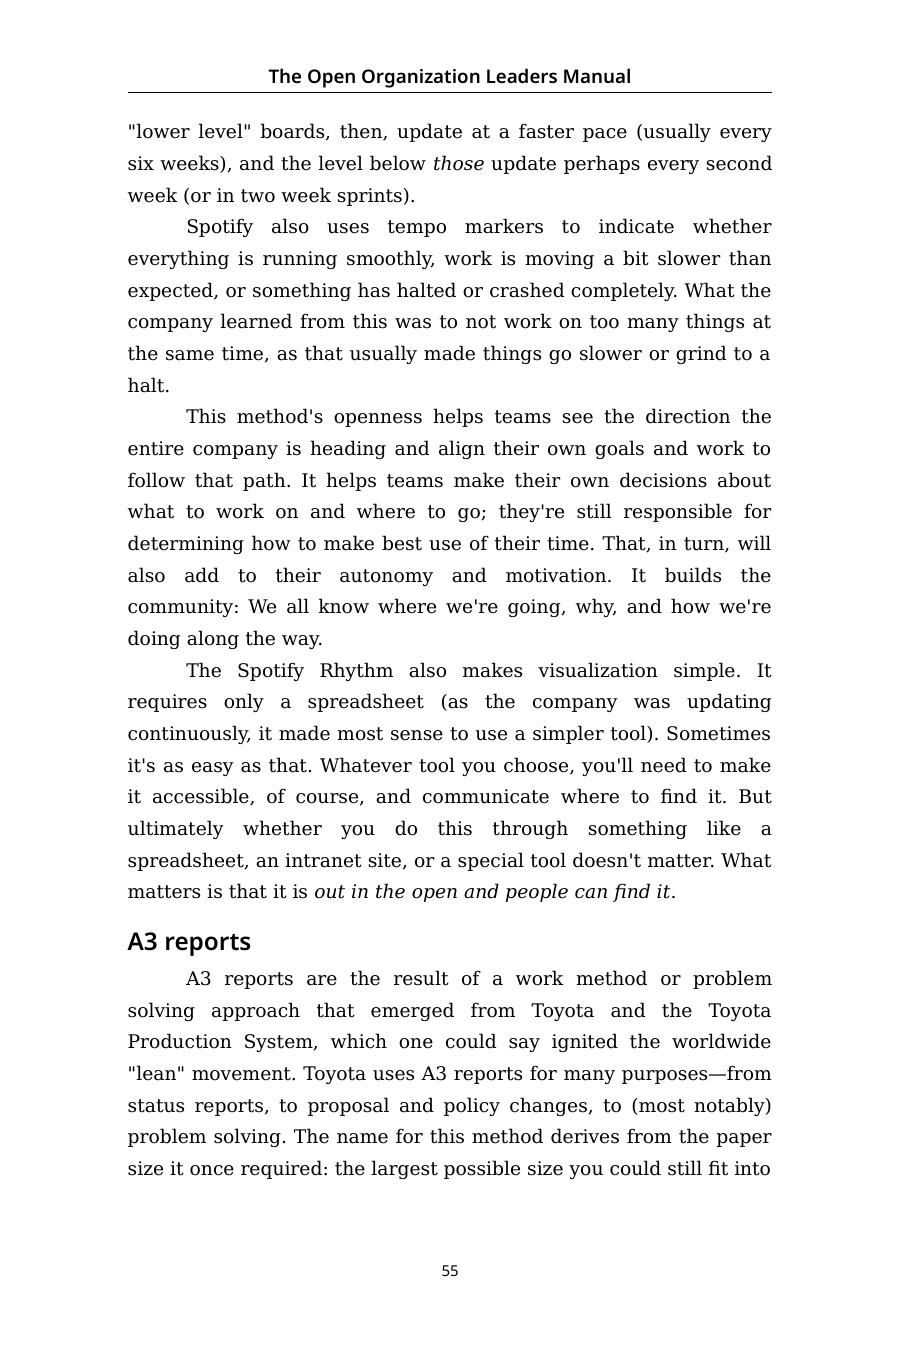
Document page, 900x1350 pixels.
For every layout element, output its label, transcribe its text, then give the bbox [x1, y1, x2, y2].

subtitle A3 reports [127, 928, 772, 956]
text The Spotify Rhythm also makes visualization simple. It requires only a spreadsheet (as the company was updating continuously, it made most sense to use a simpler tool). Sometimes it's as easy as that. Whatever tool you choose, you'll need to make it accessible, of course, and communicate where to find it. But ultimately whether you do this through something like a spreadsheet, an intranet site, or a special tool doesn't matter. What matters is that it is out in the open and people can find it. [127, 660, 772, 903]
text A3 reports are the result of a work method or problem solving approach that emerged from Toyota and the Toyota Production System, which one could say ignited the worldwide "lean" movement. Toyota uses A3 reports for many purposes—from status reports, to proposal and policy changes, to (most notably) problem solving. The name for this method derives from the paper size it once required: the largest possible size you could still fit into [127, 968, 772, 1180]
text This method's openness helps teams see the direction the entire company is heading and align their own goals and work to follow that path. It helps teams make their own decisions about what to work on and where to go; they're still responsible for determining how to make best use of their time. That, in turn, will also add to their autonomy and motivation. It builds the community: We all know where we're going, why, and how we're doing along the way. [127, 406, 772, 650]
text Spotify also uses tempo markers to indicate whether everything is running smoothly, work is moving a bit slower than expected, or something has halted or crashed completely. What the company learned from this was to not work on too many things at the same time, as that usually made things go slower or grind to a halt. [127, 216, 772, 397]
text "lower level" boards, then, update at a faster pace (usually every six weeks), and the level below those update perhaps every second week (or in two week sprints). [127, 121, 772, 207]
